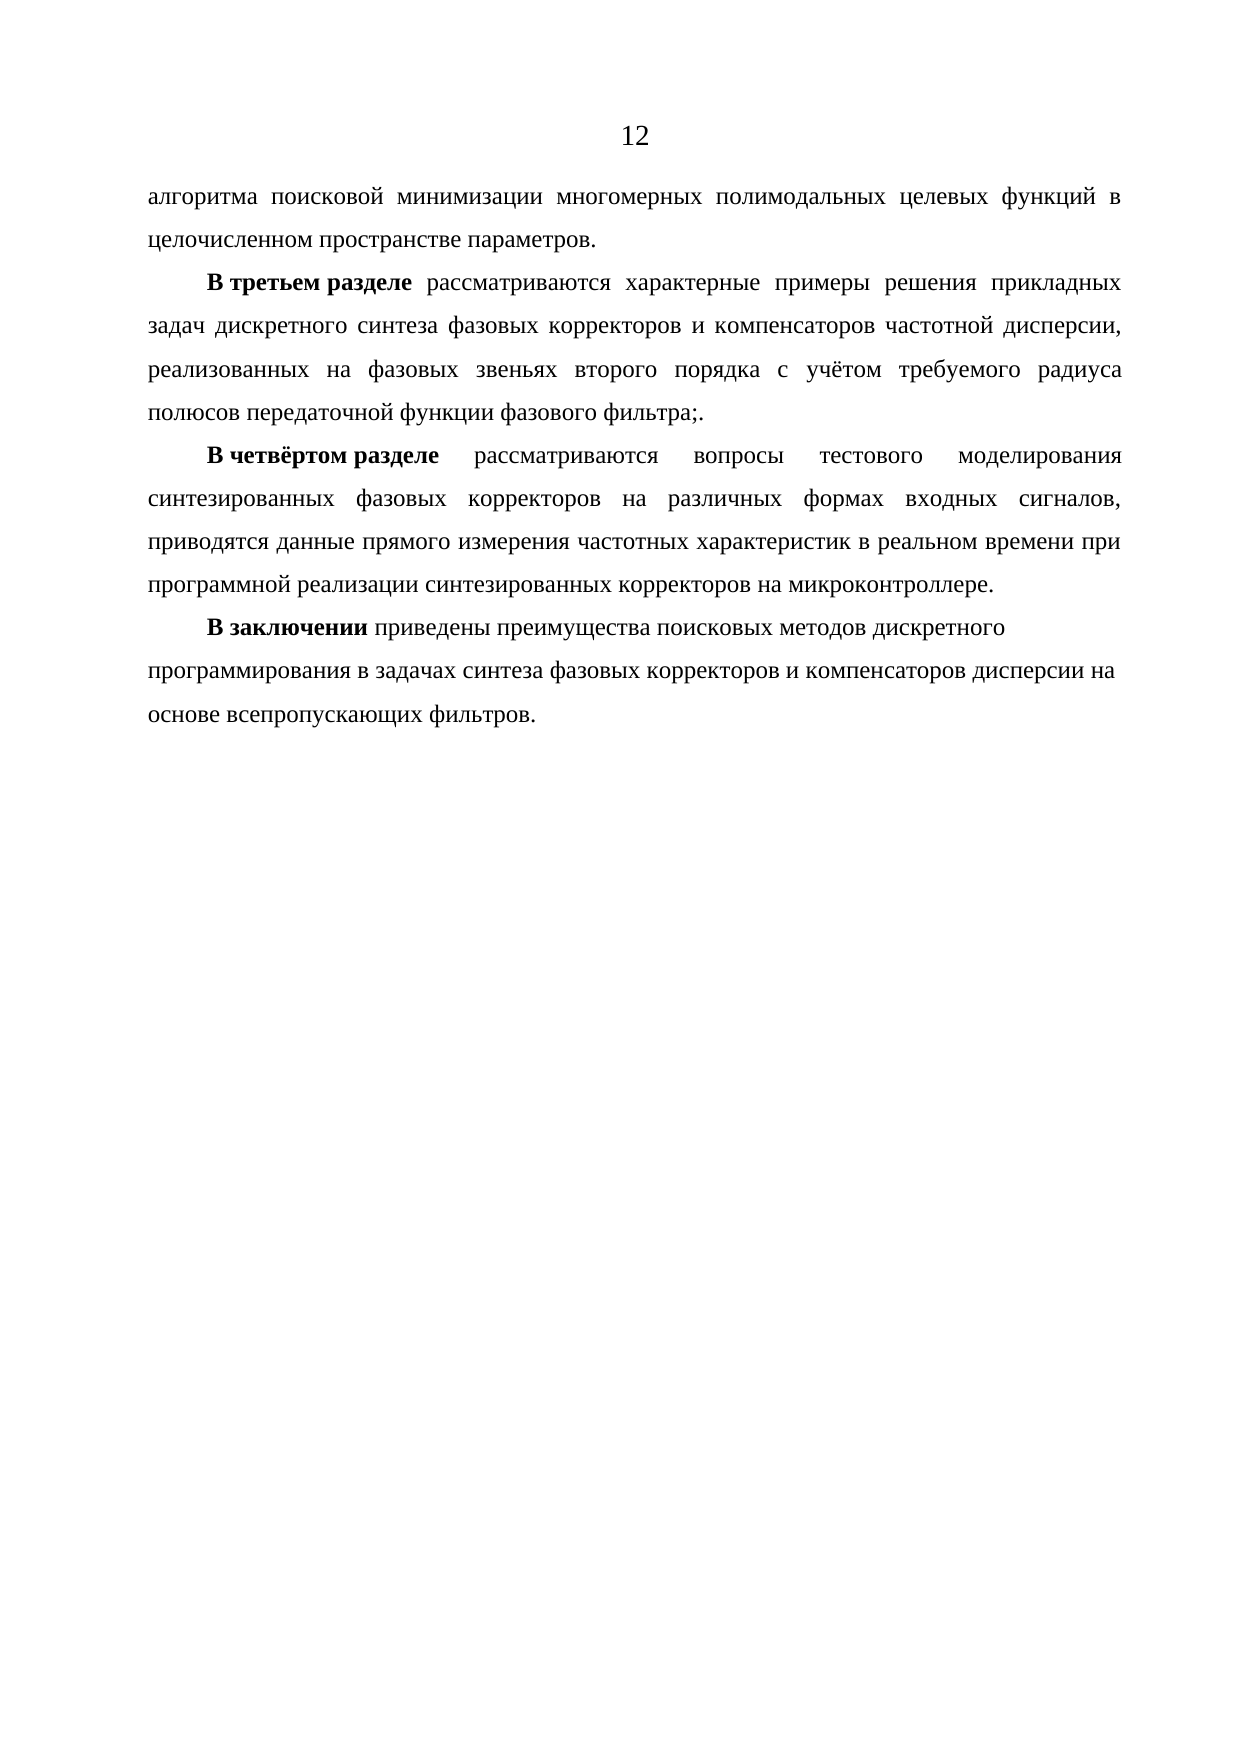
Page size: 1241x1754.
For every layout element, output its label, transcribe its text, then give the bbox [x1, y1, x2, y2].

text В четвёртом разделе рассматриваются вопросы тестового моделирования синтезированных фазовых корректоров на различных формах входных сигналов, приводятся данные прямого измерения частотных характеристик в реальном времени при программной реализации синтезированных корректоров на микроконтроллере. [148, 440, 1122, 598]
text алгоритма поисковой минимизации многомерных полимодальных целевых функций в целочисленном пространстве параметров. [148, 181, 1122, 253]
text В заключении приведены преимущества поисковых методов дискретного программирования в задачах синтеза фазовых корректоров и компенсаторов дисперсии на основе всепропускающих фильтров. [148, 612, 1122, 727]
text В третьем разделе рассматриваются характерные примеры решения прикладных задач дискретного синтеза фазовых корректоров и компенсаторов частотной дисперсии, реализованных на фазовых звеньях второго порядка с учётом требуемого радиуса полюсов передаточной функции фазового фильтра;. [148, 267, 1122, 426]
